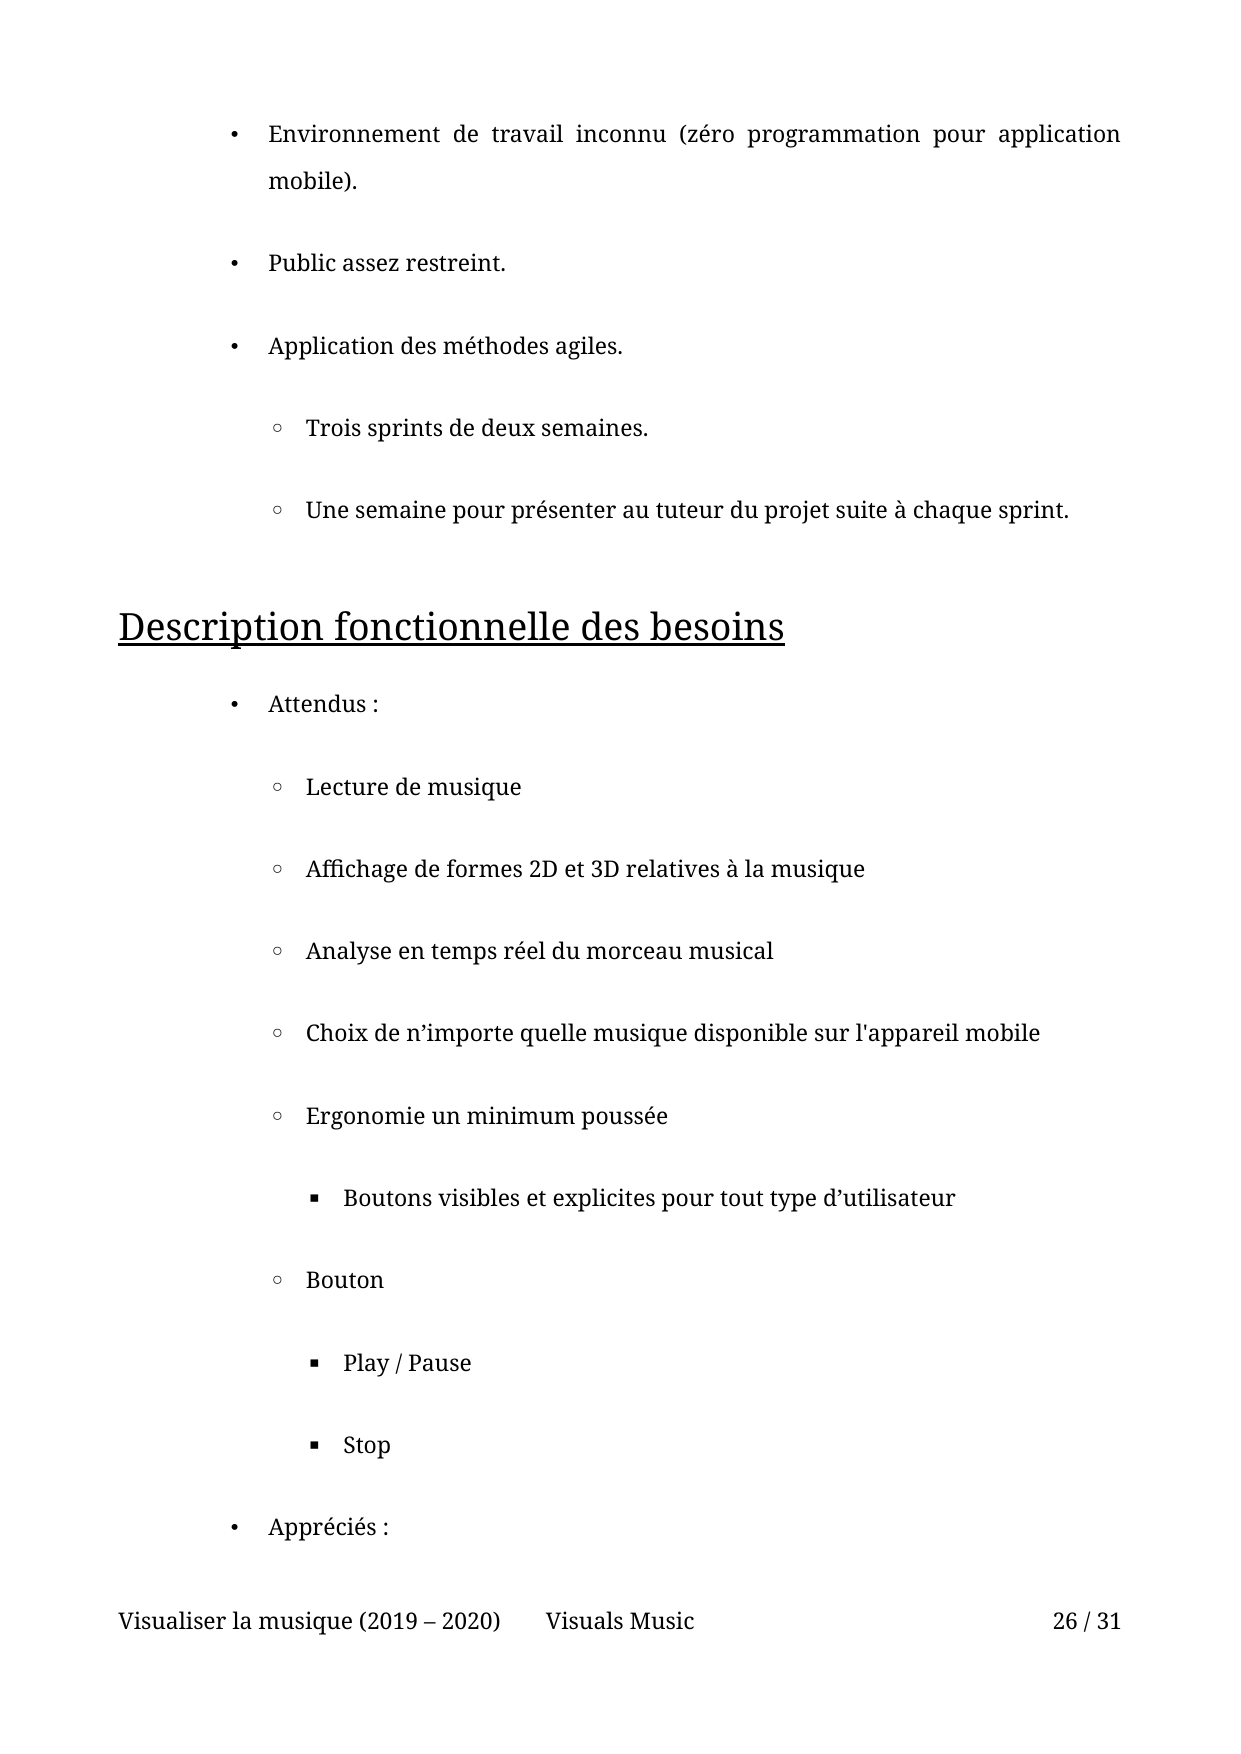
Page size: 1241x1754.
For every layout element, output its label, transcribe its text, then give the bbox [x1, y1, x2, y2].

list Play / Pause [306, 1347, 1122, 1378]
list Analyse en temps réel du morceau musical [268, 935, 1122, 966]
list Ergonomie un minimum poussée [268, 1100, 1122, 1131]
text Description fonctionnelle des besoins [118, 600, 1122, 651]
list Public assez restreint. [231, 247, 1122, 278]
list Bouton [268, 1264, 1122, 1296]
list Attendus : [231, 688, 1122, 719]
list Appréciés : [231, 1511, 1122, 1542]
list Une semaine pour présenter au tuteur du projet suite à chaque sprint. [268, 494, 1122, 525]
list Stop [306, 1429, 1122, 1460]
list Affichage de formes 2D et 3D relatives à la musique [268, 853, 1122, 884]
list Choix de n’importe quelle musique disponible sur l'appareil mobile [268, 1017, 1122, 1049]
list Trois sprints de deux semaines. [268, 412, 1122, 443]
list Application des méthodes agiles. [231, 329, 1122, 361]
list Environnement de travail inconnu (zéro programmation pour application mobile). [231, 118, 1122, 196]
list Boutons visibles et explicites pour tout type d’utilisateur [306, 1182, 1122, 1213]
list Lecture de musique [268, 771, 1122, 802]
